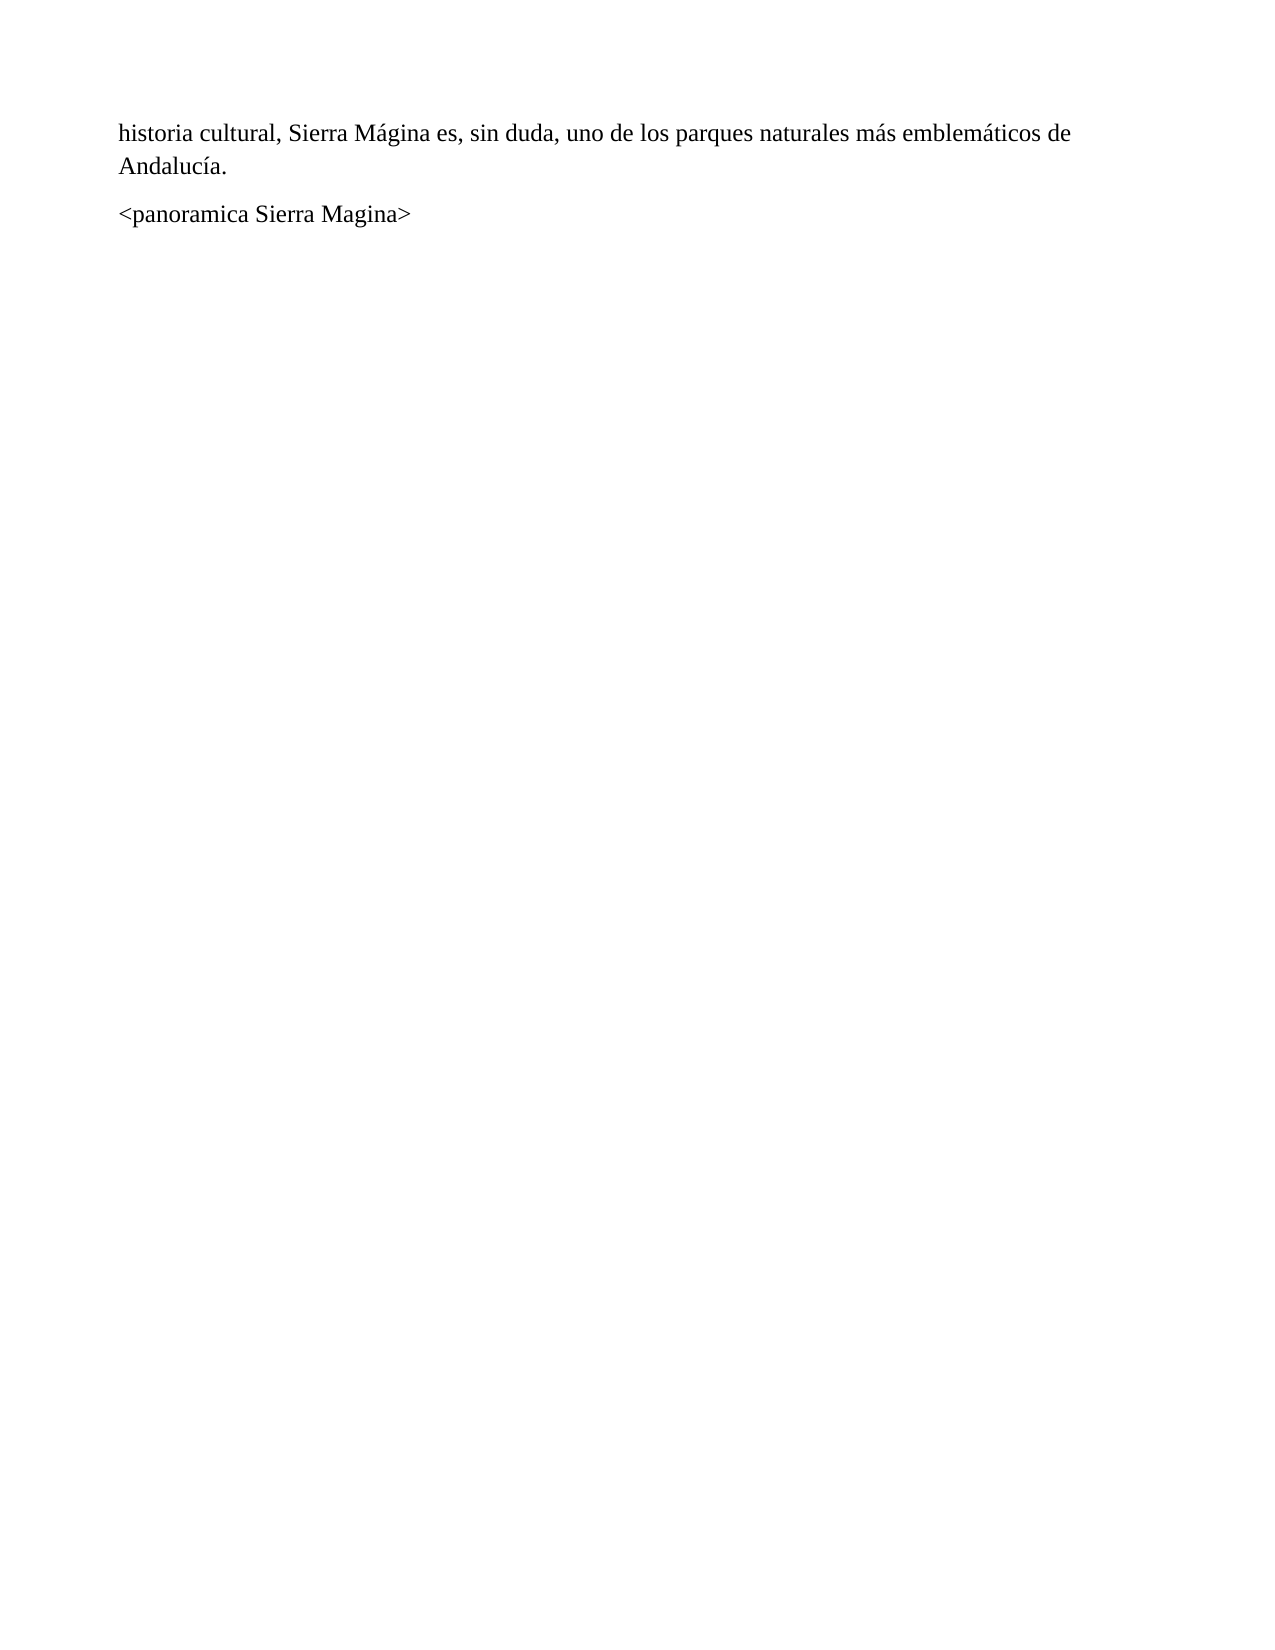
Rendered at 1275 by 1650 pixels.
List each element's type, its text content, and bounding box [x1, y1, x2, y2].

text historia cultural, Sierra Mágina es, sin duda, uno de los parques naturales más emblemáticos de Andalucía. [118, 118, 1157, 180]
text <panoramica Sierra Magina> [118, 199, 1157, 227]
